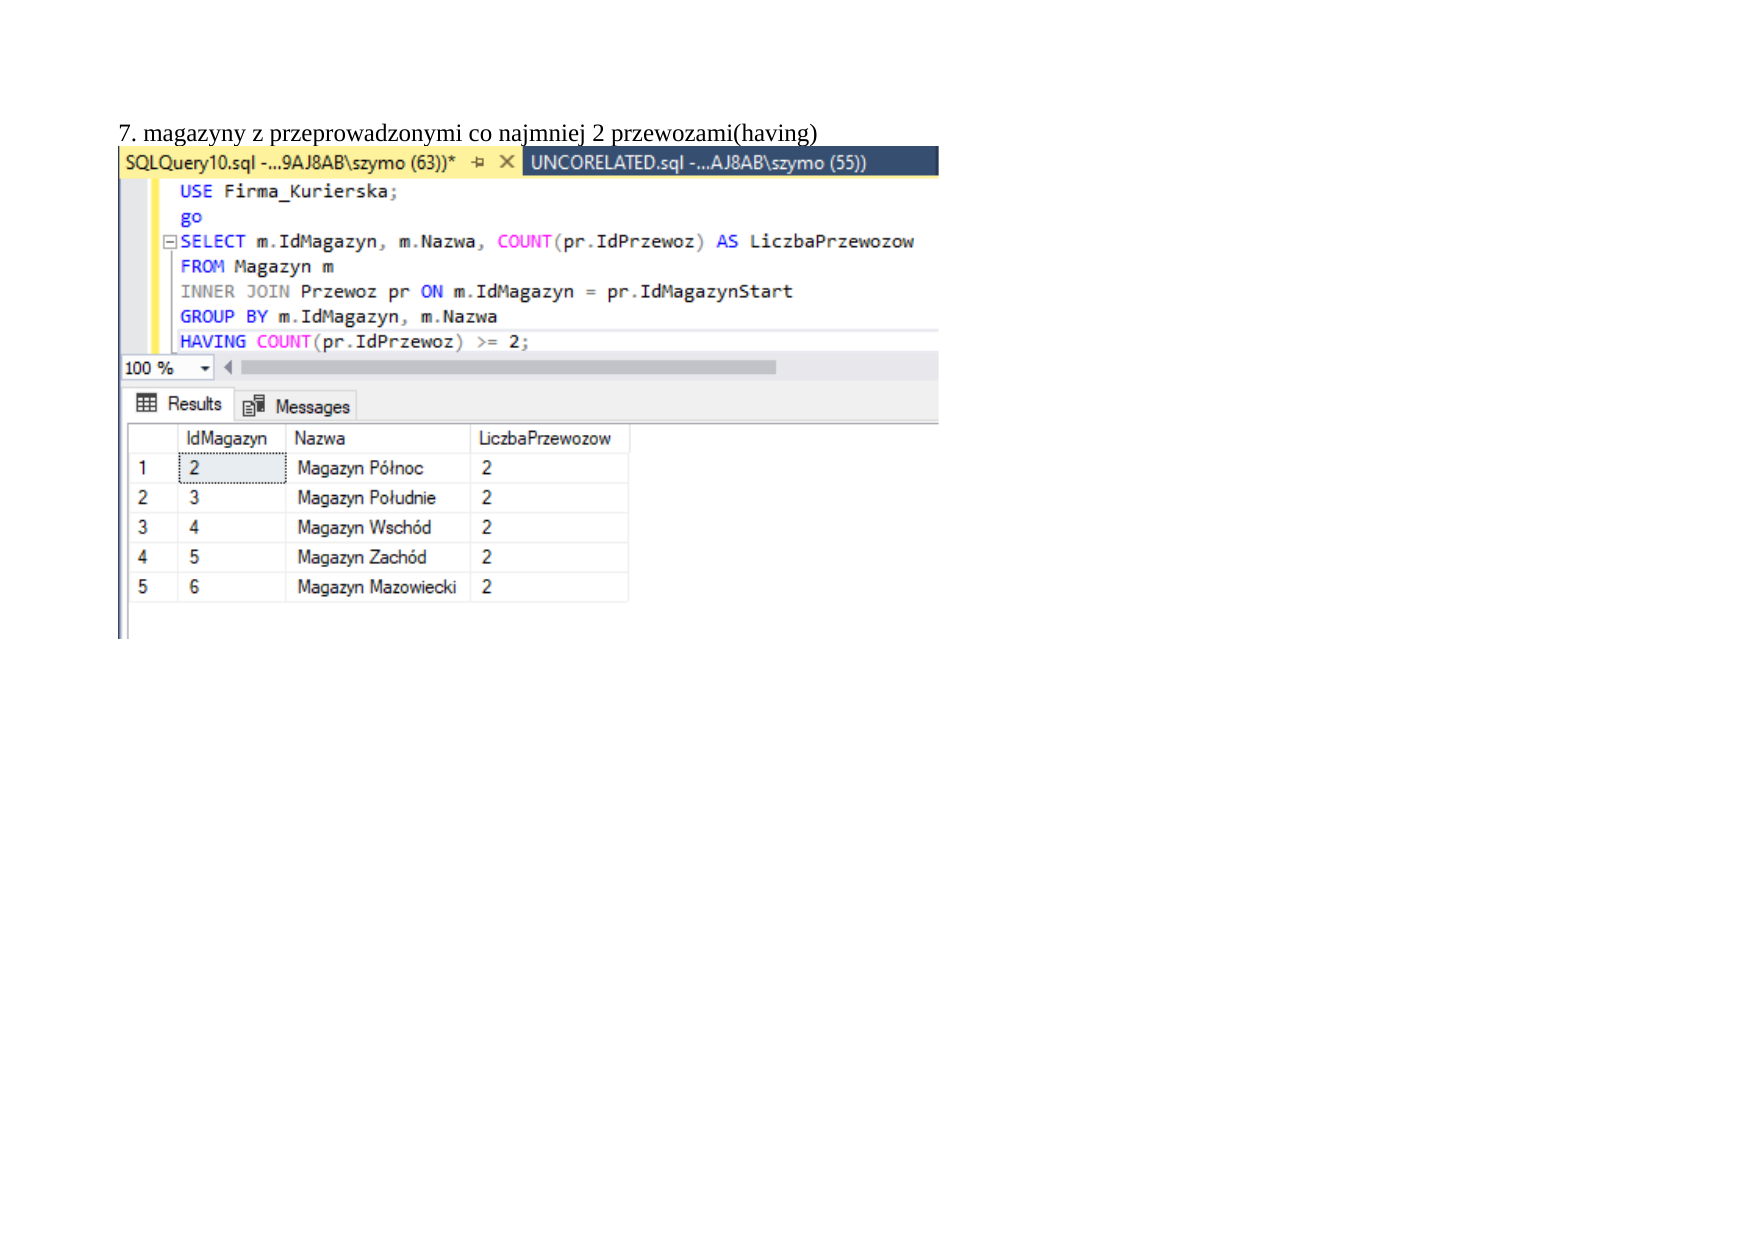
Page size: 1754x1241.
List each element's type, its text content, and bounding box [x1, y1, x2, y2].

text 7. magazyny z przeprowadzonymi co najmniej 2 przewozami(having) [118, 118, 1636, 639]
picture [118, 146, 939, 639]
